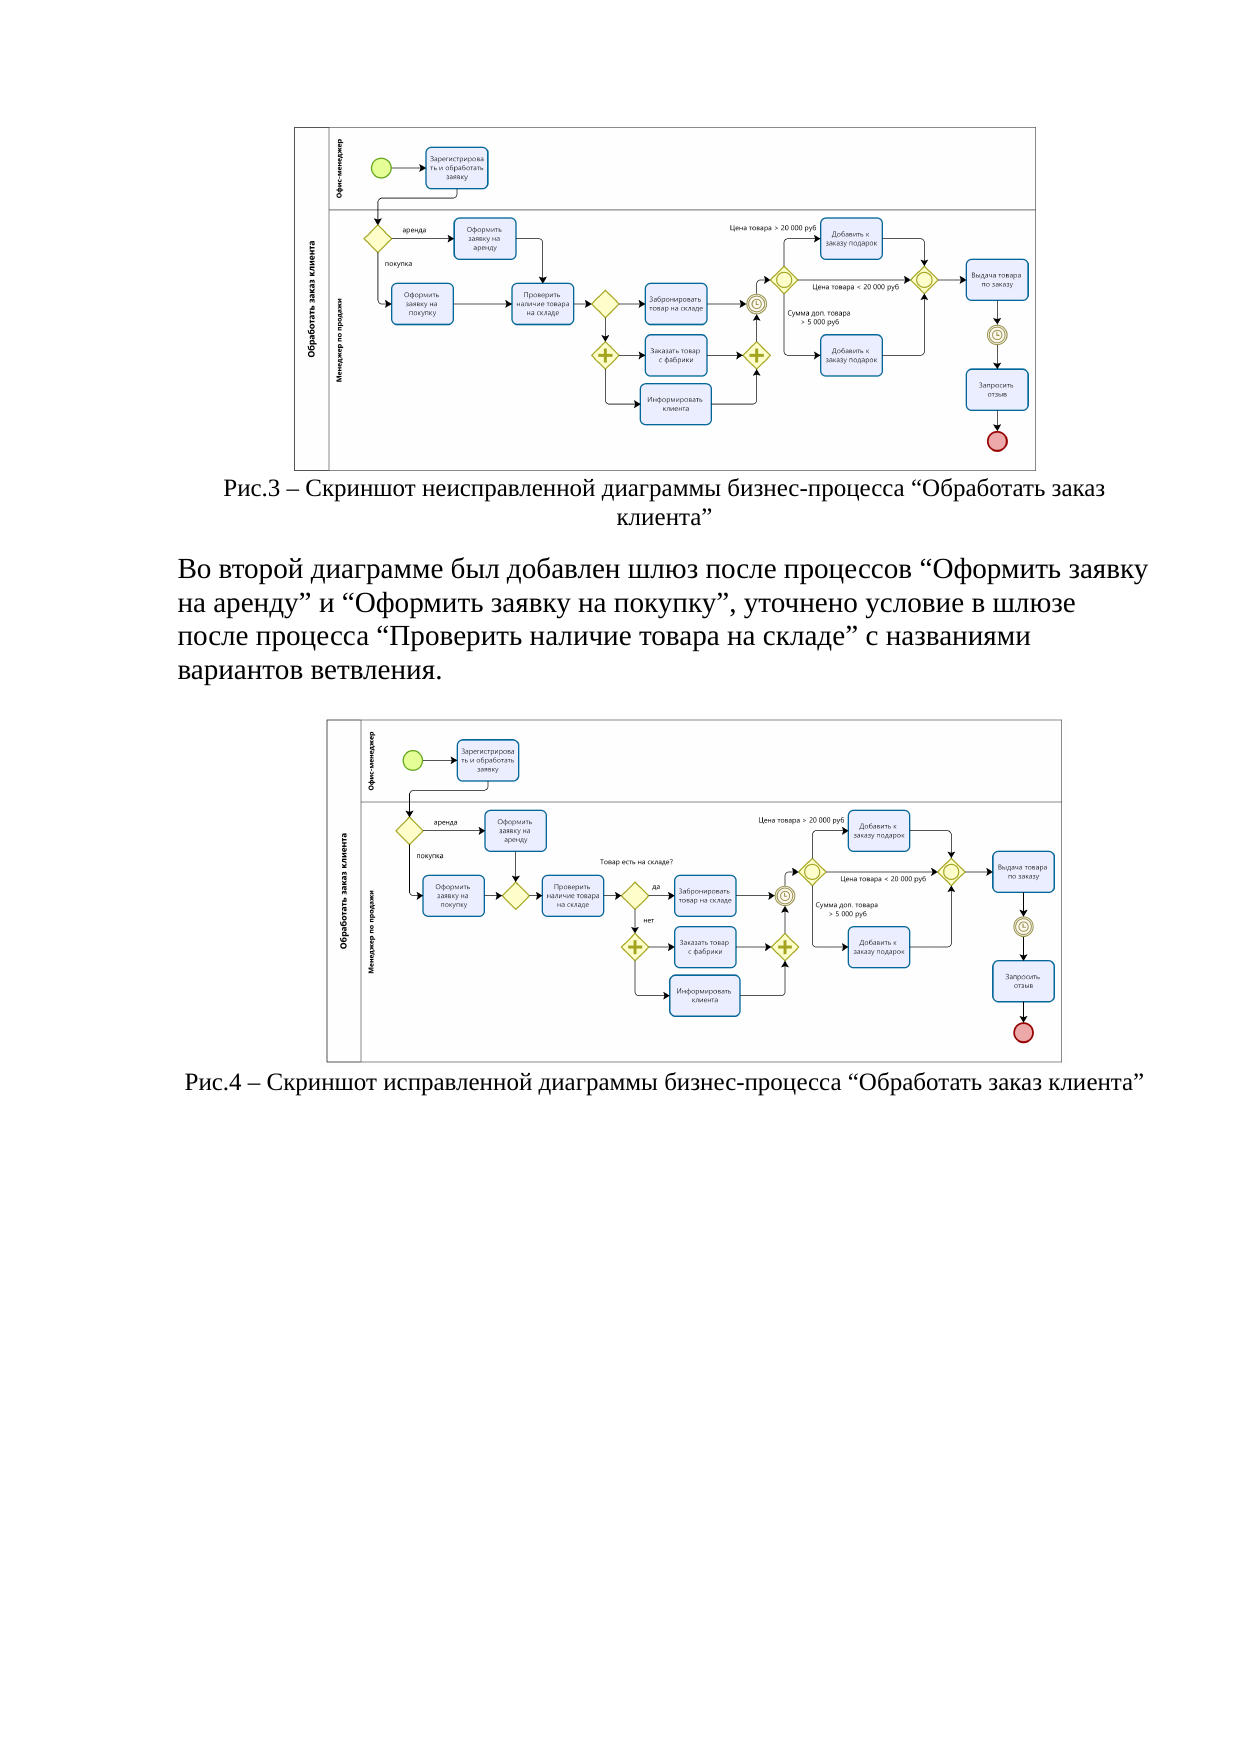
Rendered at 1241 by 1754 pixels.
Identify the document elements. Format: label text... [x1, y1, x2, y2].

text Рис.4 – Скриншот исправленной диаграммы бизнес-процесса “Обработать заказ клиента” [177, 1067, 1152, 1096]
text Во второй диаграмме был добавлен шлюз после процессов “Оформить заявку на аренду” и “Оформить заявку на покупку”, уточнено условие в шлюзе после процесса “Проверить наличие товара на складе” с названиями вариантов ветвления. [177, 551, 1152, 685]
text Рис.3 – Скриншот неисправленной диаграммы бизнес-процесса “Обработать заказ клиента” [177, 473, 1152, 530]
